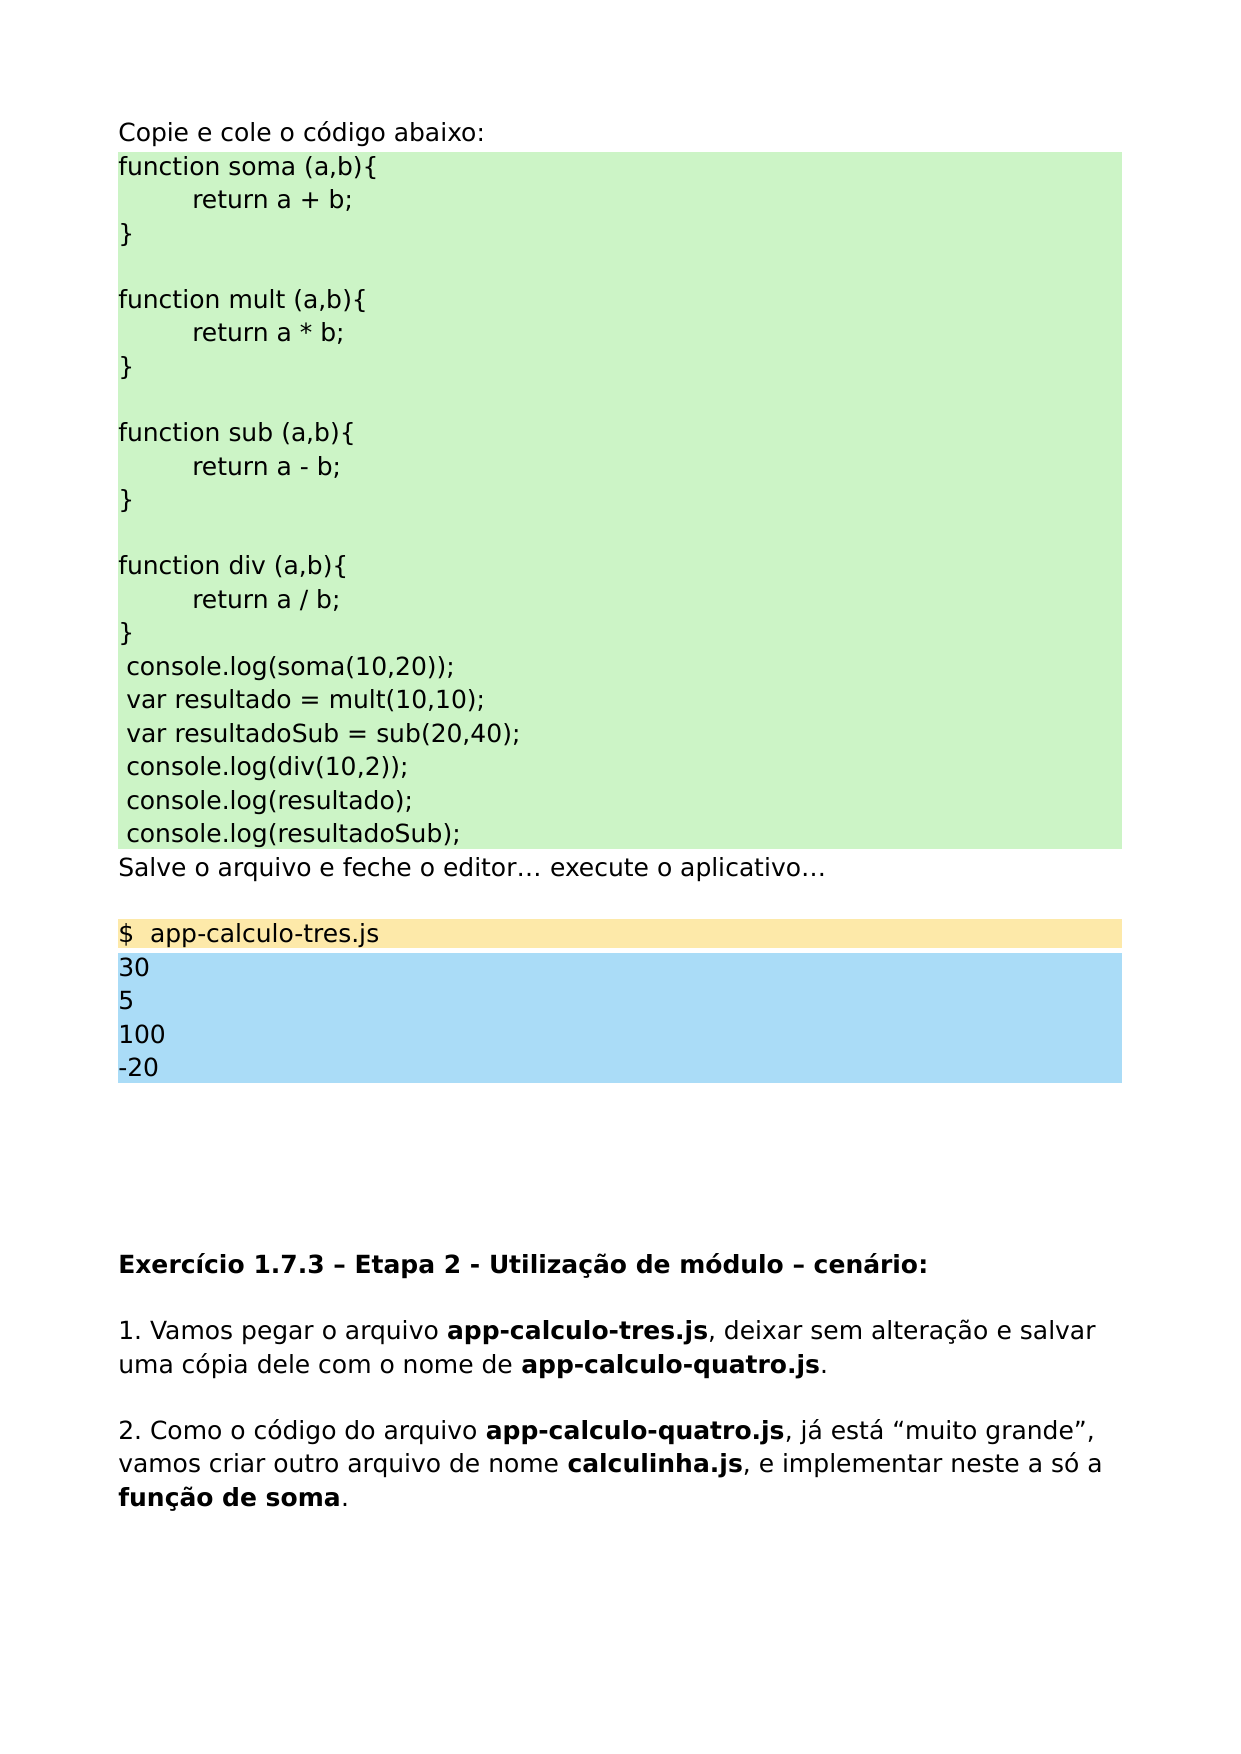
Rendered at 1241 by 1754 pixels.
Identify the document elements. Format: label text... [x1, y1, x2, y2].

text } [118, 485, 1122, 514]
text } [118, 618, 1122, 648]
text Copie e cole o código abaixo: [118, 118, 1122, 147]
text } [118, 219, 1122, 248]
text console.log(resultadoSub); [118, 820, 1122, 849]
text console.log(resultado); [118, 786, 1122, 815]
text function mult (a,b){ [118, 285, 1122, 314]
text -20 [118, 1053, 1122, 1083]
text 2. Como o código do arquivo app-calculo-quatro.js, já está “muito grande”, vamos criar outro arquivo de nome calculinha.js, e implementar neste a só a função de soma. [118, 1416, 1122, 1512]
text } [118, 352, 1122, 381]
text var resultado = mult(10,10); [118, 686, 1122, 715]
text 5 [118, 986, 1122, 1016]
text function div (a,b){ [118, 551, 1122, 581]
text 100 [118, 1020, 1122, 1049]
text return a + b; [118, 185, 1122, 214]
text var resultadoSub = sub(20,40); [118, 719, 1122, 748]
text $ app-calculo-tres.js [118, 919, 1122, 948]
text function sub (a,b){ [118, 418, 1122, 447]
text console.log(div(10,2)); [118, 753, 1122, 782]
text return a * b; [118, 318, 1122, 348]
text Salve o arquivo e feche o editor… execute o aplicativo… [118, 853, 1122, 882]
text return a - b; [118, 452, 1122, 481]
text 1. Vamos pegar o arquivo app-calculo-tres.js, deixar sem alteração e salvar uma cópia dele com o nome de app-calculo-quatro.js. [118, 1316, 1122, 1379]
text 30 [118, 953, 1122, 982]
text console.log(soma(10,20)); [118, 652, 1122, 681]
text Exercício 1.7.3 – Etapa 2 - Utilização de módulo – cenário: [118, 1250, 1122, 1279]
text return a / b; [118, 585, 1122, 614]
text function soma (a,b){ [118, 152, 1122, 181]
